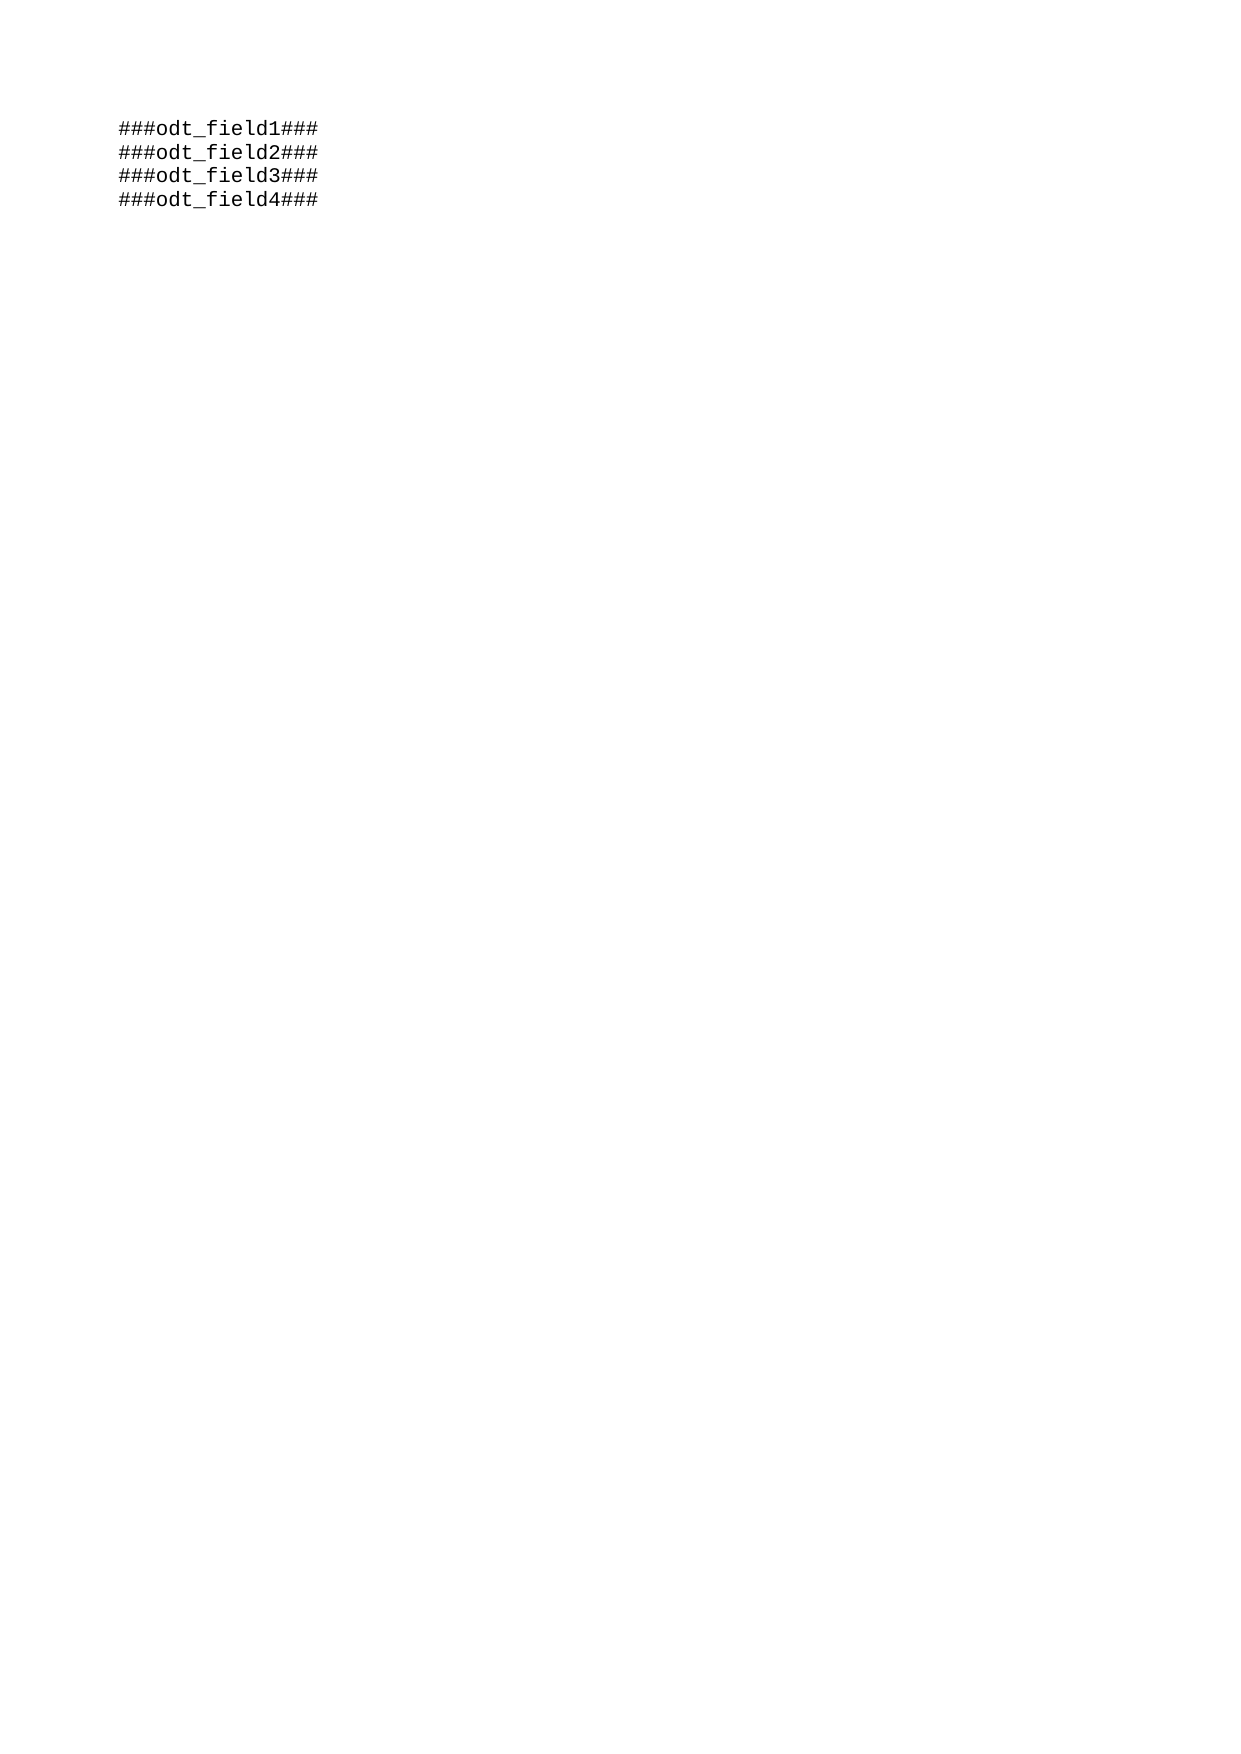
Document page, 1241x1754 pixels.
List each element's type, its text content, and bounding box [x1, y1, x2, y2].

text ###odt_field2### [118, 142, 1122, 165]
text ###odt_field1### [118, 118, 1122, 142]
text ###odt_field4### [118, 189, 1122, 213]
text ###odt_field3### [118, 165, 1122, 189]
